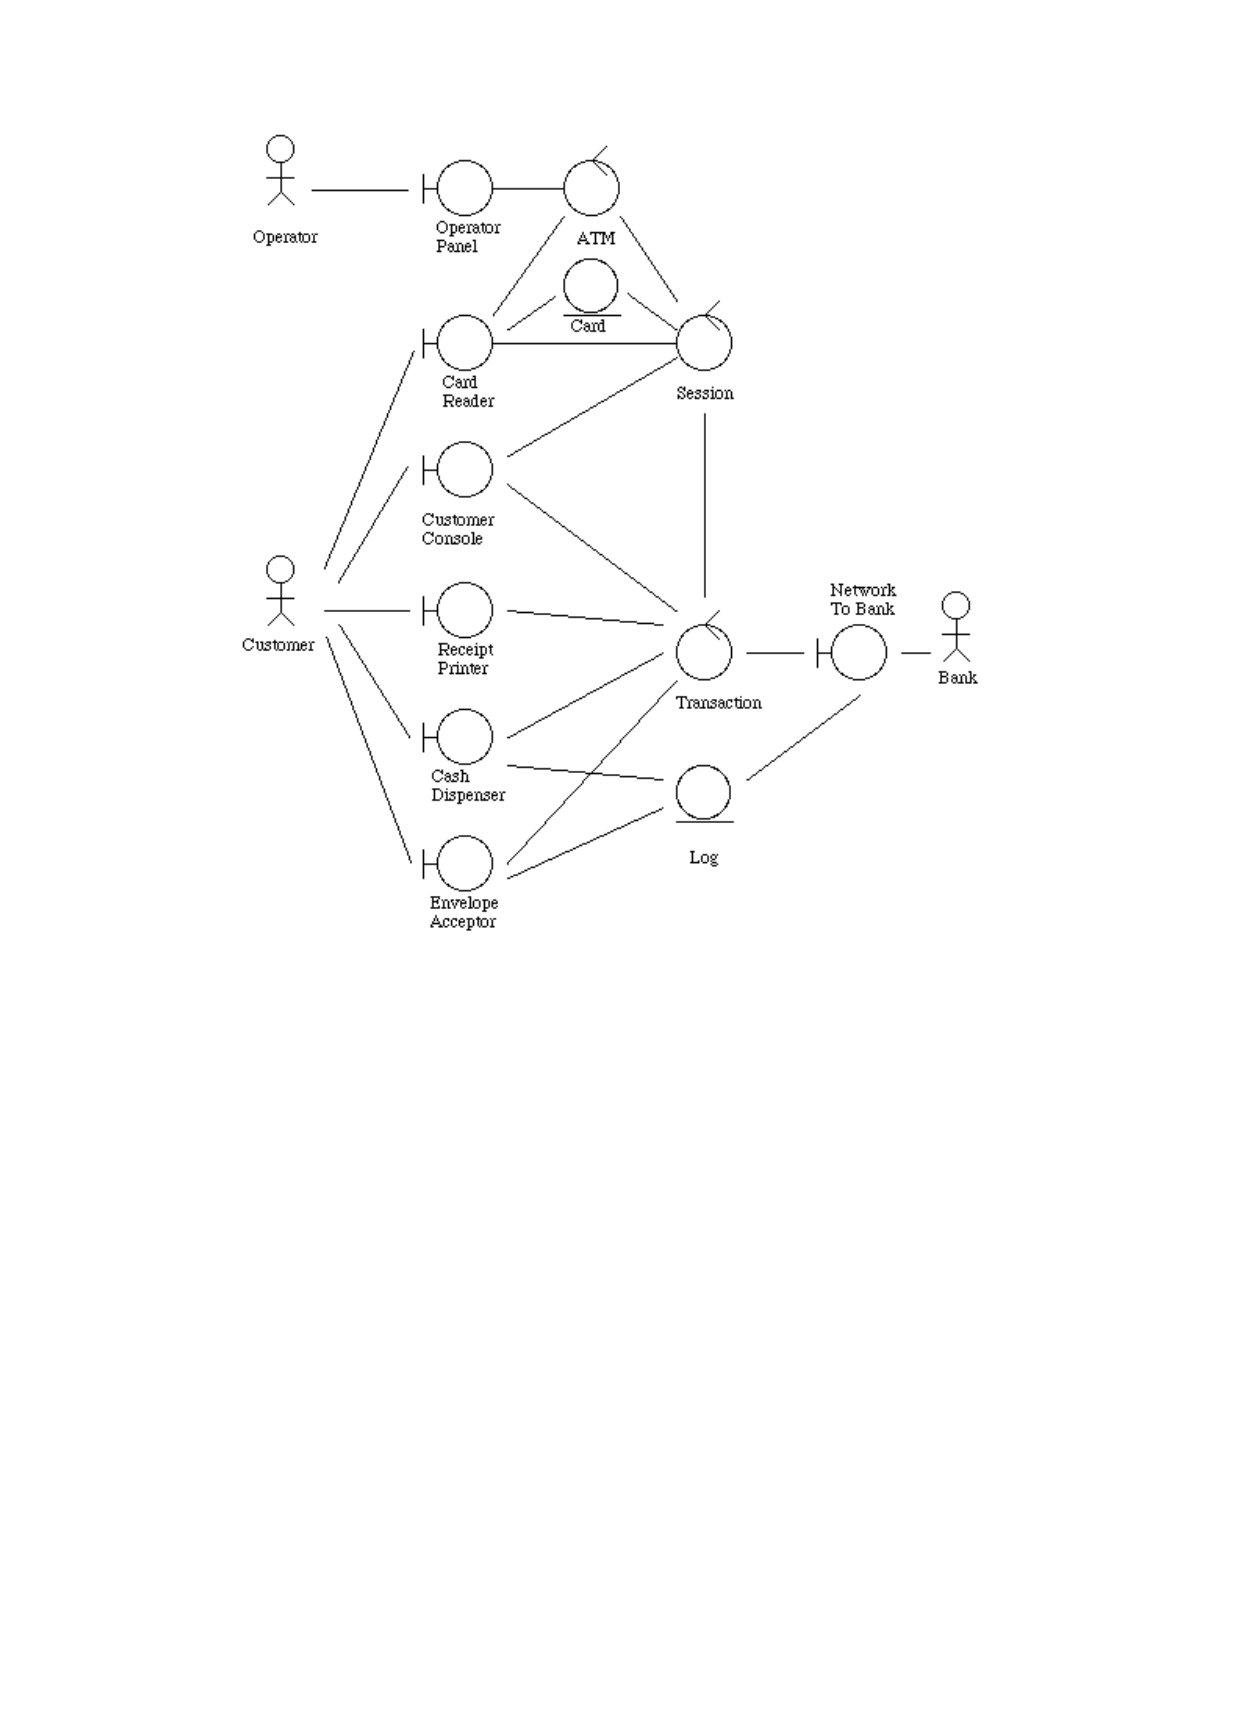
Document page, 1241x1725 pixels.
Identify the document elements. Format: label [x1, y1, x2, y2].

picture [240, 118, 1000, 1131]
